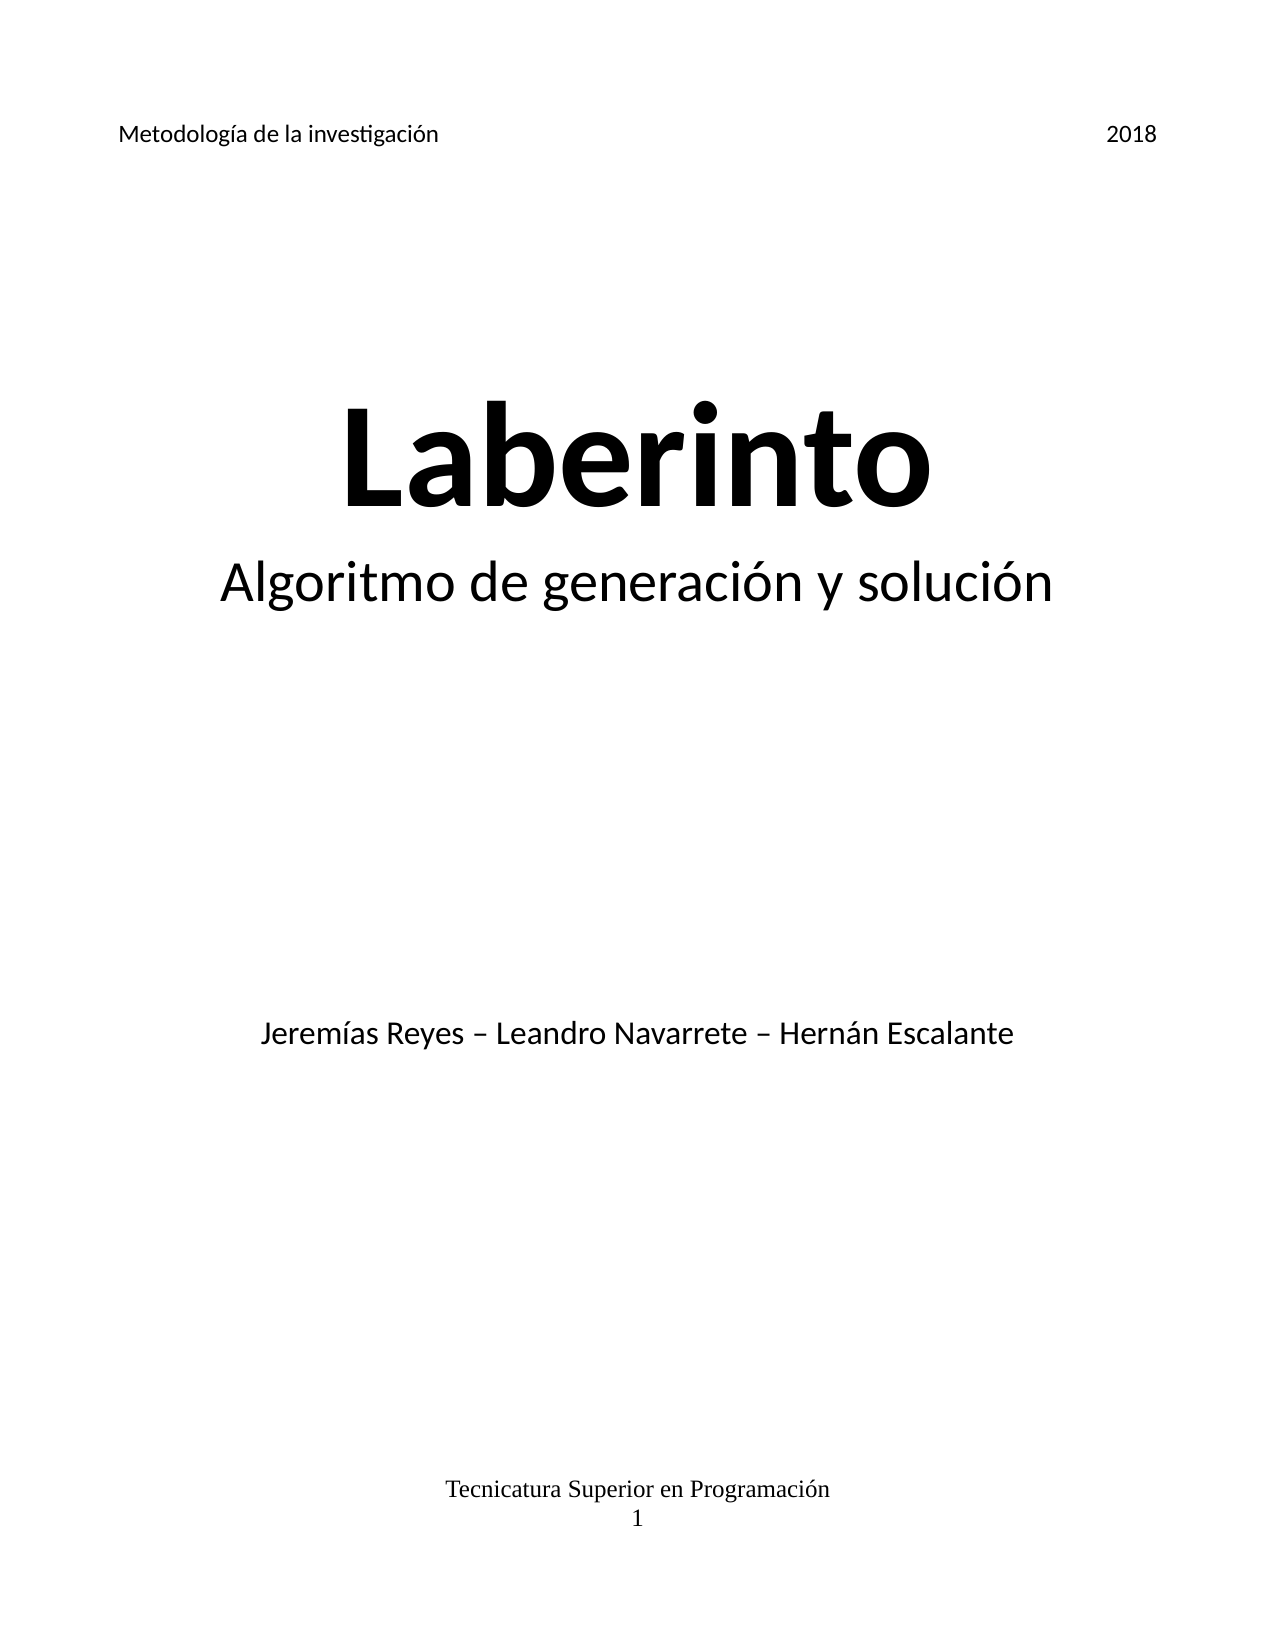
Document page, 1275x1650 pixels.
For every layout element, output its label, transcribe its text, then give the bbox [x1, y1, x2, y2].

text Jeremías Reyes – Leandro Navarrete – Hernán Escalante [118, 1012, 1157, 1053]
text Laberinto [118, 361, 1157, 544]
text Algoritmo de generación y solución [118, 544, 1157, 616]
